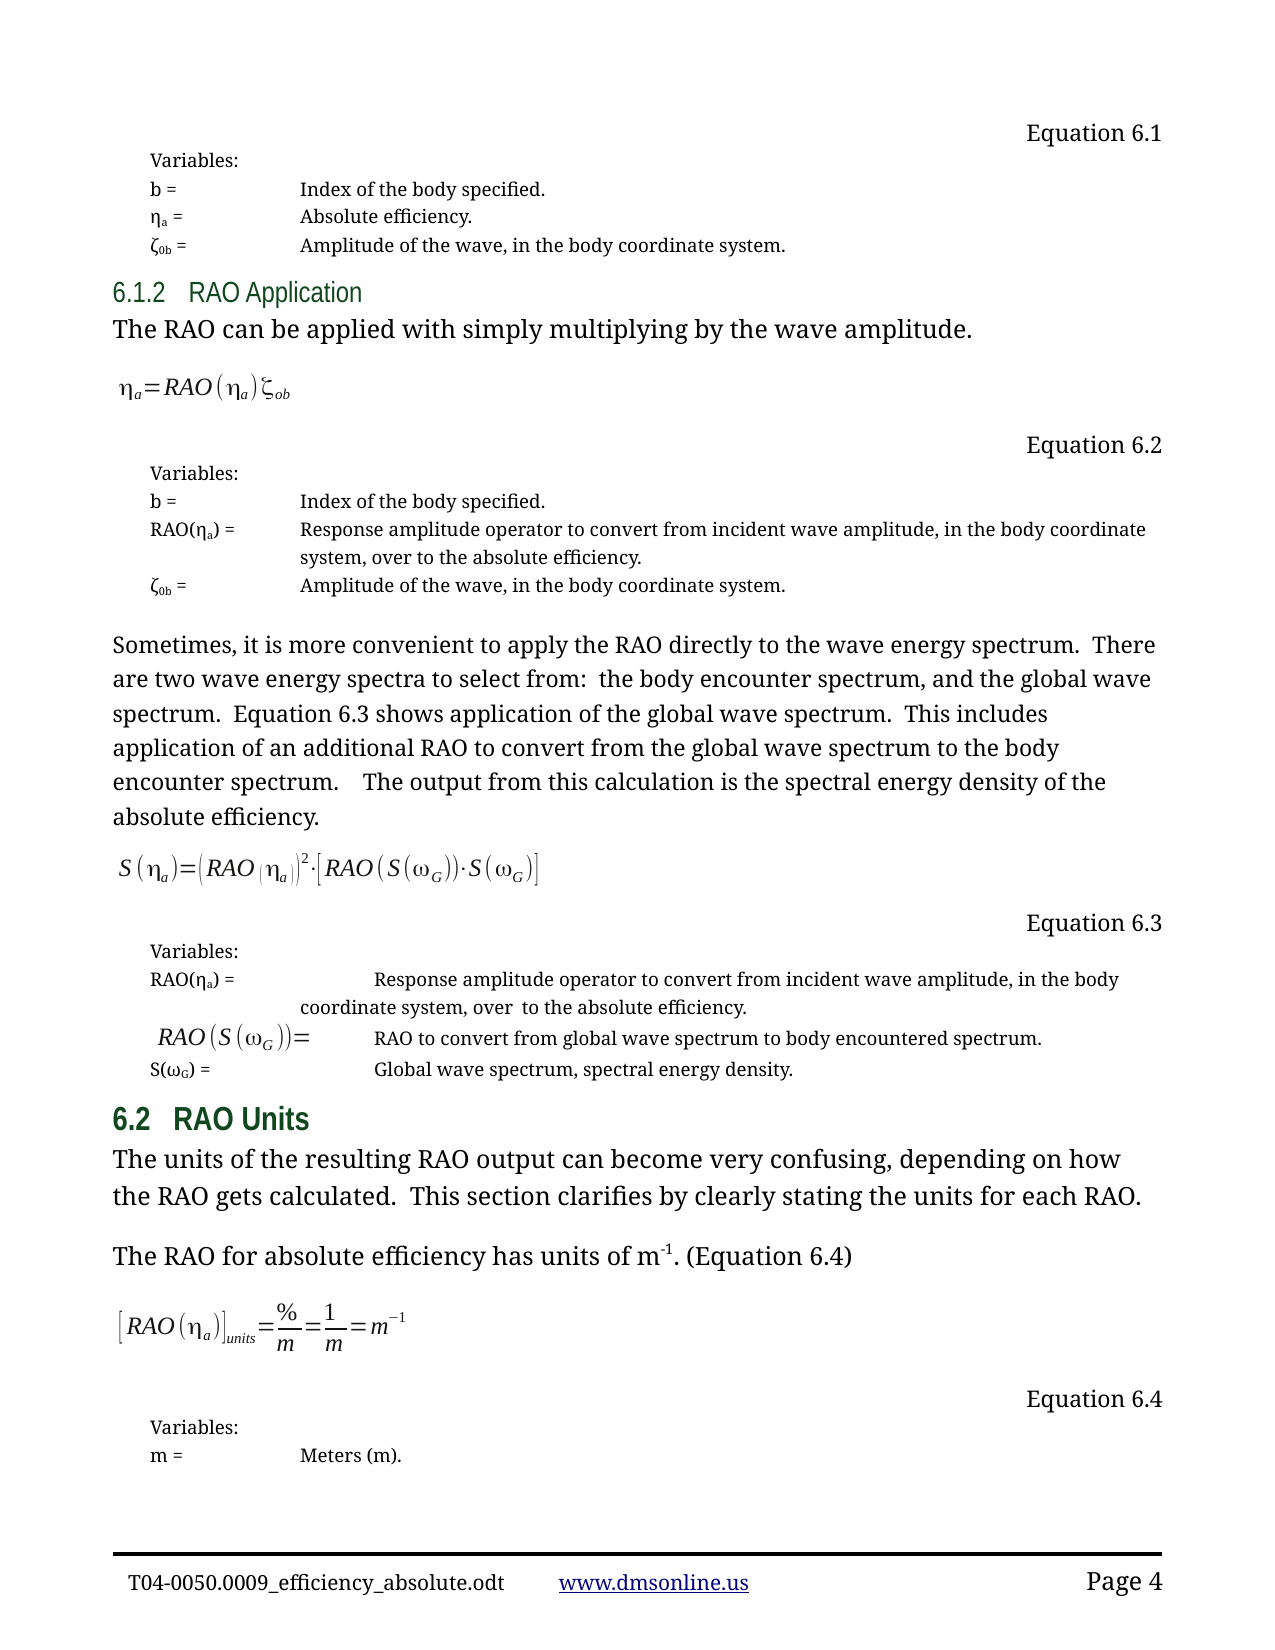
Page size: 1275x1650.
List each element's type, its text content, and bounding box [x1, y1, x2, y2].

text RAO(ηa) = Response amplitude operator to convert from incident wave amplitude, in the body coordinate system, over to the absolute efficiency. [150, 966, 1162, 1019]
text Sometimes, it is more convenient to apply the RAO directly to the wave energy spectrum. There are two wave energy spectra to select from: the body encounter spectrum, and the global wave spectrum. Equation 6.3 shows application of the global wave spectrum. This includes application of an additional RAO to convert from the global wave spectrum to the body encounter spectrum. The output from this calculation is the spectral energy density of the absolute efficiency. [112, 629, 1162, 832]
text Variables: [150, 938, 1162, 963]
text RAO to convert from global wave spectrum to body encountered spectrum. [150, 1022, 1162, 1054]
text ζ0b = Amplitude of the wave, in the body coordinate system. [150, 573, 1162, 598]
text The units of the resulting RAO output can become very confusing, depending on how the RAO gets calculated. This section clarifies by clearly stating the units for each RAO. [112, 1141, 1162, 1213]
text Variables: [150, 148, 1162, 173]
subtitle RAO Units [112, 1099, 1162, 1138]
text The RAO can be applied with simply multiplying by the wave amplitude. [112, 312, 1162, 346]
text ζ0b = Amplitude of the wave, in the body coordinate system. [150, 232, 1162, 257]
text RAO(ηa) = Response amplitude operator to convert from incident wave amplitude, in the body coordinate system, over to the absolute efficiency. [150, 517, 1162, 570]
text b = Index of the body specified. [150, 489, 1162, 514]
text m = Meters (m). [150, 1443, 1162, 1468]
text Equation 6.4 [112, 1383, 1162, 1415]
text The RAO for absolute efficiency has units of m-1. (Equation 6.4) [112, 1239, 1162, 1273]
subtitle RAO Application [112, 275, 1162, 308]
text Equation 6.1 [112, 117, 1162, 148]
text S(ωG) = Global wave spectrum, spectral energy density. [150, 1056, 1162, 1082]
text Variables: [150, 461, 1162, 486]
text Equation 6.3 [112, 907, 1162, 938]
text ηa = Absolute efficiency. [150, 204, 1162, 229]
text b = Index of the body specified. [150, 176, 1162, 201]
text Variables: [150, 1415, 1162, 1440]
text Equation 6.2 [112, 429, 1162, 461]
